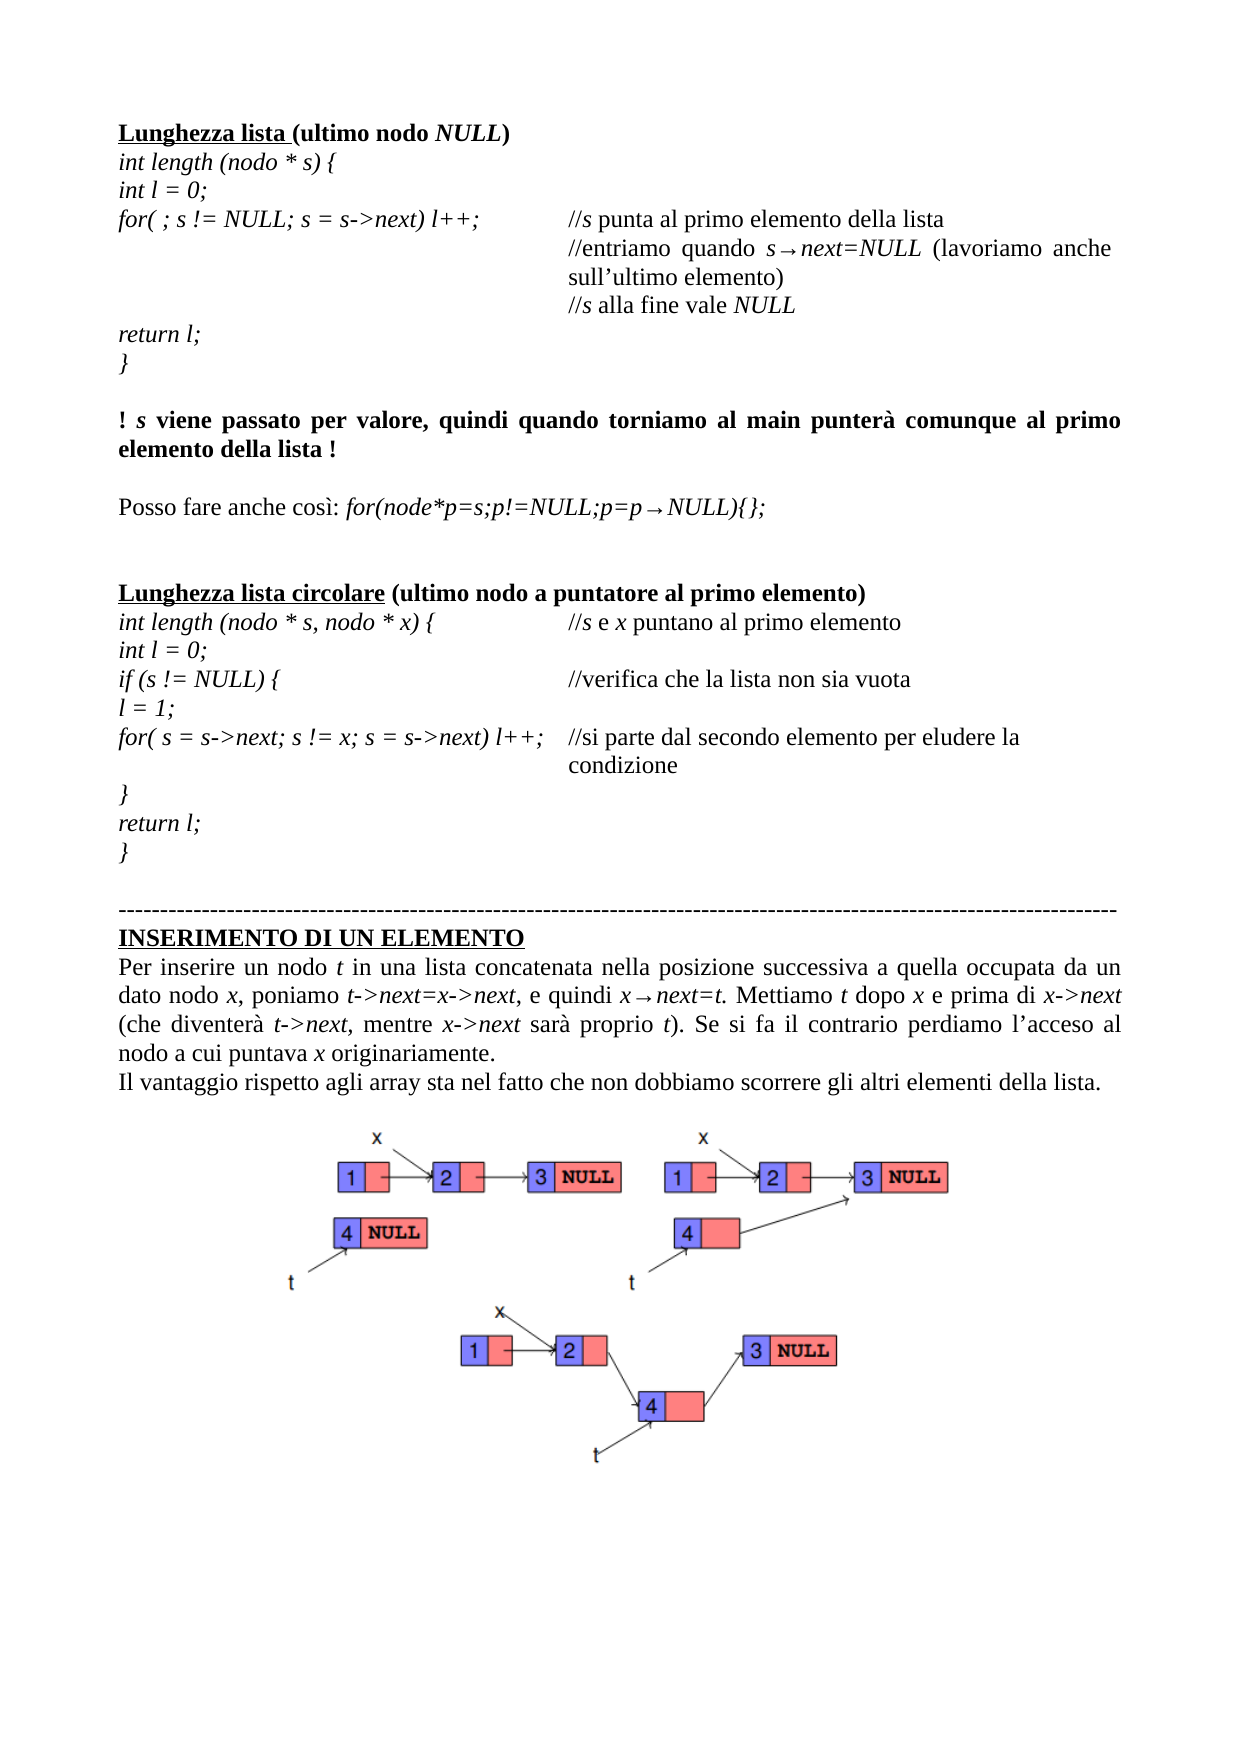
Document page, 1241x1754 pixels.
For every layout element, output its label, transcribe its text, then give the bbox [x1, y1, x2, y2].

text ! s viene passato per valore, quindi quando torniamo al main punterà comunque al primo elemento della lista ! [118, 406, 1122, 463]
text int l = 0; [118, 636, 1122, 664]
text } [118, 779, 1122, 808]
text Posso fare anche così: for(node*p=s;p!=NULL;p=p→NULL){}; [118, 492, 1122, 521]
text ------------------------------------------------------------------------------------------------------------------------ [118, 894, 1122, 923]
text int length (nodo * s) { [118, 147, 1122, 176]
text for( ; s != NULL; s = s->next) l++; //s punta al primo elemento della lista [118, 204, 1122, 233]
text } [118, 837, 1122, 866]
text INSERIMENTO DI UN ELEMENTO [118, 923, 1122, 952]
text Per inserire un nodo t in una lista concatenata nella posizione successiva a quella occupata da un dato nodo x, poniamo t->next=x->next, e quindi x→next=t. Mettiamo t dopo x e prima di x->next (che diventerà t->next, mentre x->next sarà proprio t). Se si fa il contrario perdiamo l’acceso al nodo a cui puntava x originariamente. [118, 952, 1122, 1067]
text int length (nodo * s, nodo * x) { //s e x puntano al primo elemento [118, 607, 1122, 636]
text } [118, 348, 1122, 377]
text Lunghezza lista circolare (ultimo nodo a puntatore al primo elemento) [118, 578, 1122, 607]
text return l; [118, 808, 1122, 837]
picture [269, 1124, 971, 1474]
text //s alla fine vale NULL [118, 291, 1122, 319]
text for( s = s->next; s != x; s = s->next) l++; //si parte dal secondo elemento per eludere la condizione [118, 722, 1122, 779]
text //entriamo quando s→next=NULL (lavoriamo anche sull’ultimo elemento) [118, 233, 1122, 291]
text int l = 0; [118, 176, 1122, 204]
text if (s != NULL) { //verifica che la lista non sia vuota [118, 664, 1122, 693]
text Lunghezza lista (ultimo nodo NULL) [118, 118, 1122, 147]
text l = 1; [118, 693, 1122, 722]
text return l; [118, 319, 1122, 348]
text Il vantaggio rispetto agli array sta nel fatto che non dobbiamo scorrere gli altri elementi della lista. [118, 1067, 1122, 1096]
